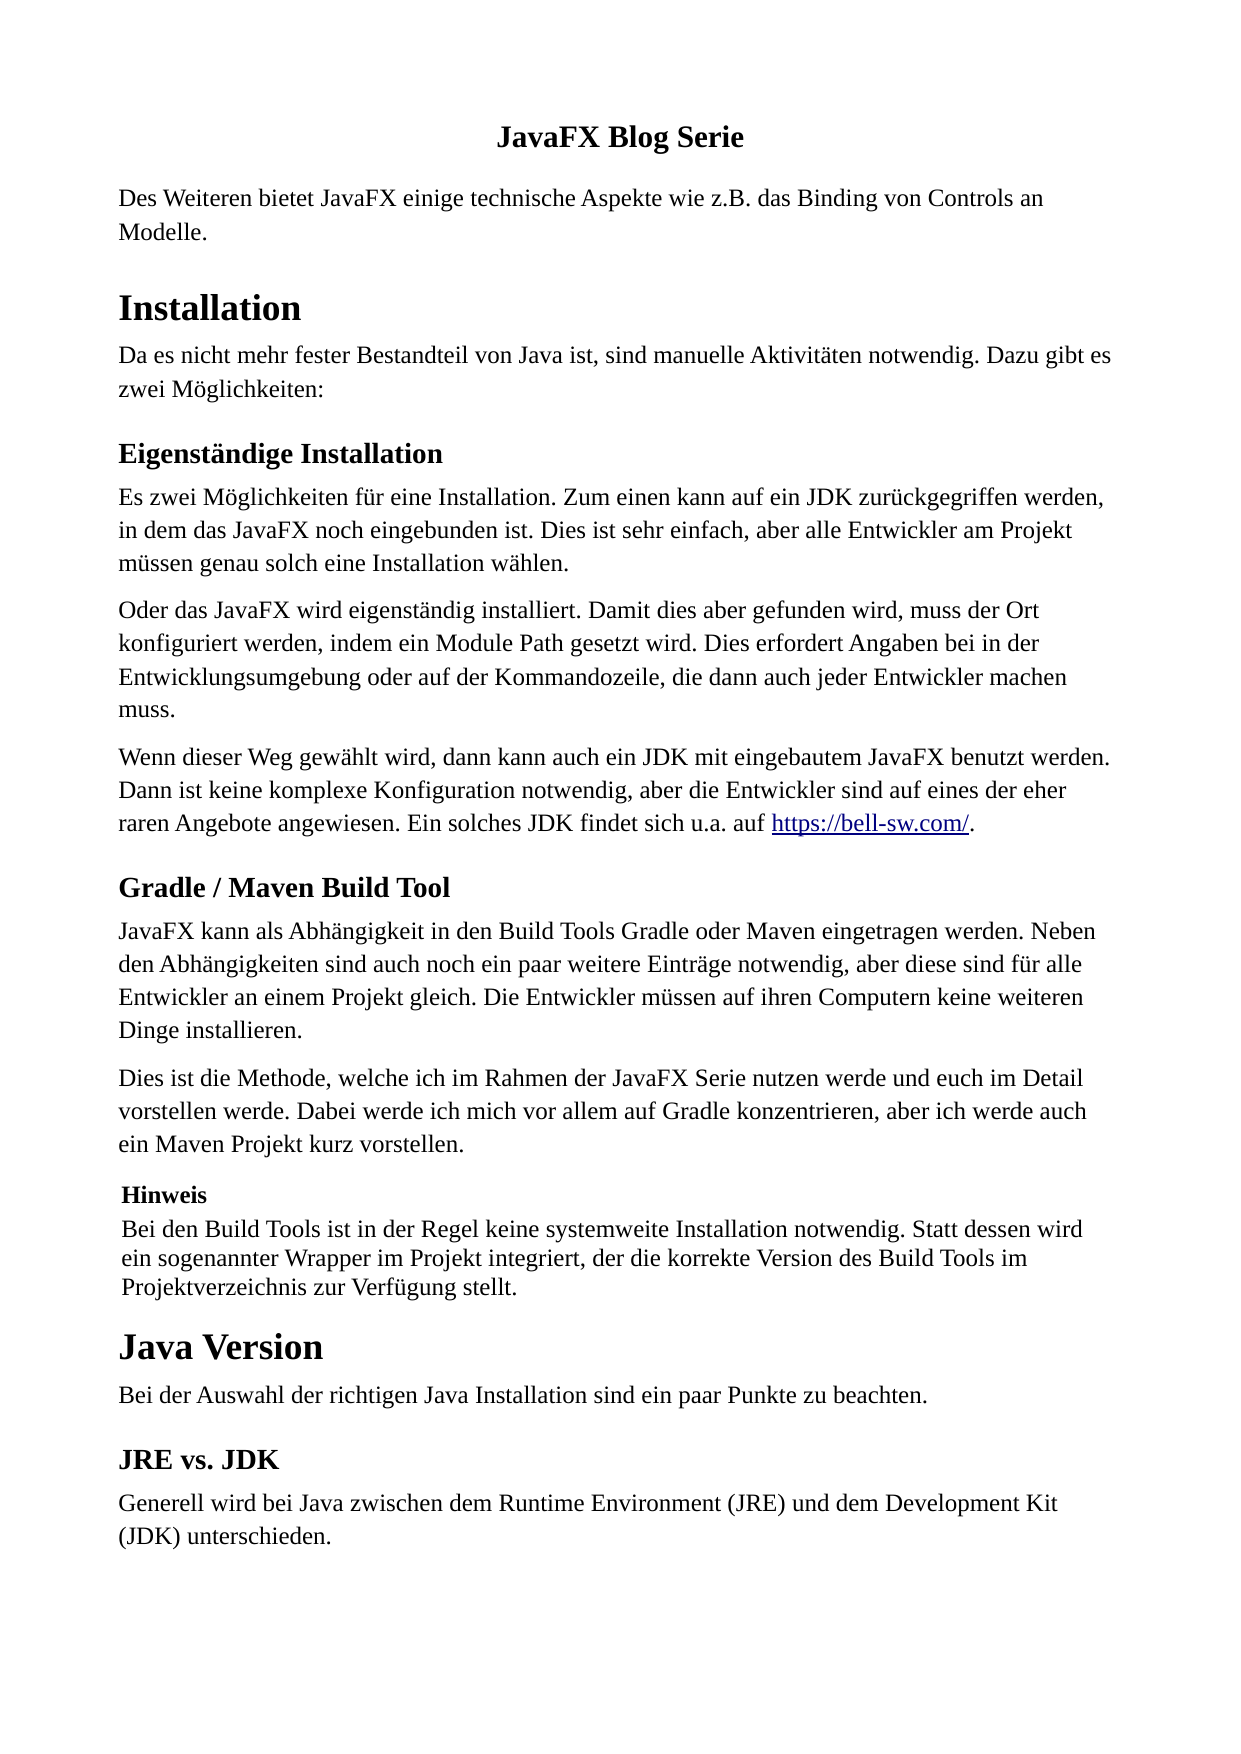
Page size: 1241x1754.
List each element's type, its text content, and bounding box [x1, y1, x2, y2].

text JavaFX kann als Abhängigkeit in den Build Tools Gradle oder Maven eingetragen werden. Neben den Abhängigkeiten sind auch noch ein paar weitere Einträge notwendig, aber diese sind für alle Entwickler an einem Projekt gleich. Die Entwickler müssen auf ihren Computern keine weiteren Dinge installieren. [118, 916, 1122, 1044]
text Bei der Auswahl der richtigen Java Installation sind ein paar Punkte zu beachten. [118, 1380, 1122, 1409]
text Da es nicht mehr fester Bestandteil von Java ist, sind manuelle Aktivitäten notwendig. Dazu gibt es zwei Möglichkeiten: [118, 341, 1122, 402]
table_header Hinweis [118, 1177, 1122, 1211]
subtitle Installation [118, 285, 1122, 328]
subtitle Java Version [118, 1324, 1122, 1367]
text Oder das JavaFX wird eigenständig installiert. Damit dies aber gefunden wird, muss der Ort konfiguriert werden, indem ein Module Path gesetzt wird. Dies erfordert Angaben bei in der Entwicklungsumgebung oder auf der Kommandozeile, die dann auch jeder Entwickler machen muss. [118, 596, 1122, 723]
subtitle Eigenständige Installation [118, 436, 1122, 469]
text Generell wird bei Java zwischen dem Runtime Environment (JRE) und dem Development Kit (JDK) unterschieden. [118, 1488, 1122, 1550]
text Dies ist die Methode, welche ich im Rahmen der JavaFX Serie nutzen werde und euch im Detail vorstellen werde. Dabei werde ich mich vor allem auf Gradle konzentrieren, aber ich werde auch ein Maven Projekt kurz vorstellen. [118, 1063, 1122, 1158]
text Es zwei Möglichkeiten für eine Installation. Zum einen kann auf ein JDK zurückgegriffen werden, in dem das JavaFX noch eingebunden ist. Dies ist sehr einfach, aber alle Entwickler am Projekt müssen genau solch eine Installation wählen. [118, 482, 1122, 577]
table_cell Bei den Build Tools ist in der Regel keine systemweite Installation notwendig. Statt dessen wird ein sogenannter Wrapper im Projekt integriert, der die korrekte Version des Build Tools im Projektverzeichnis zur Verfügung stellt. [118, 1211, 1122, 1303]
text Des Weiteren bietet JavaFX einige technische Aspekte wie z.B. das Binding von Controls an Modelle. [118, 183, 1122, 245]
subtitle Gradle / Maven Build Tool [118, 870, 1122, 904]
subtitle JRE vs. JDK [118, 1442, 1122, 1476]
text Wenn dieser Weg gewählt wird, dann kann auch ein JDK mit eingebautem JavaFX benutzt werden. Dann ist keine komplexe Konfiguration notwendig, aber die Entwickler sind auf eines der eher raren Angebote angewiesen. Ein solches JDK findet sich u.a. auf https://bell-sw.com/. [118, 742, 1122, 837]
